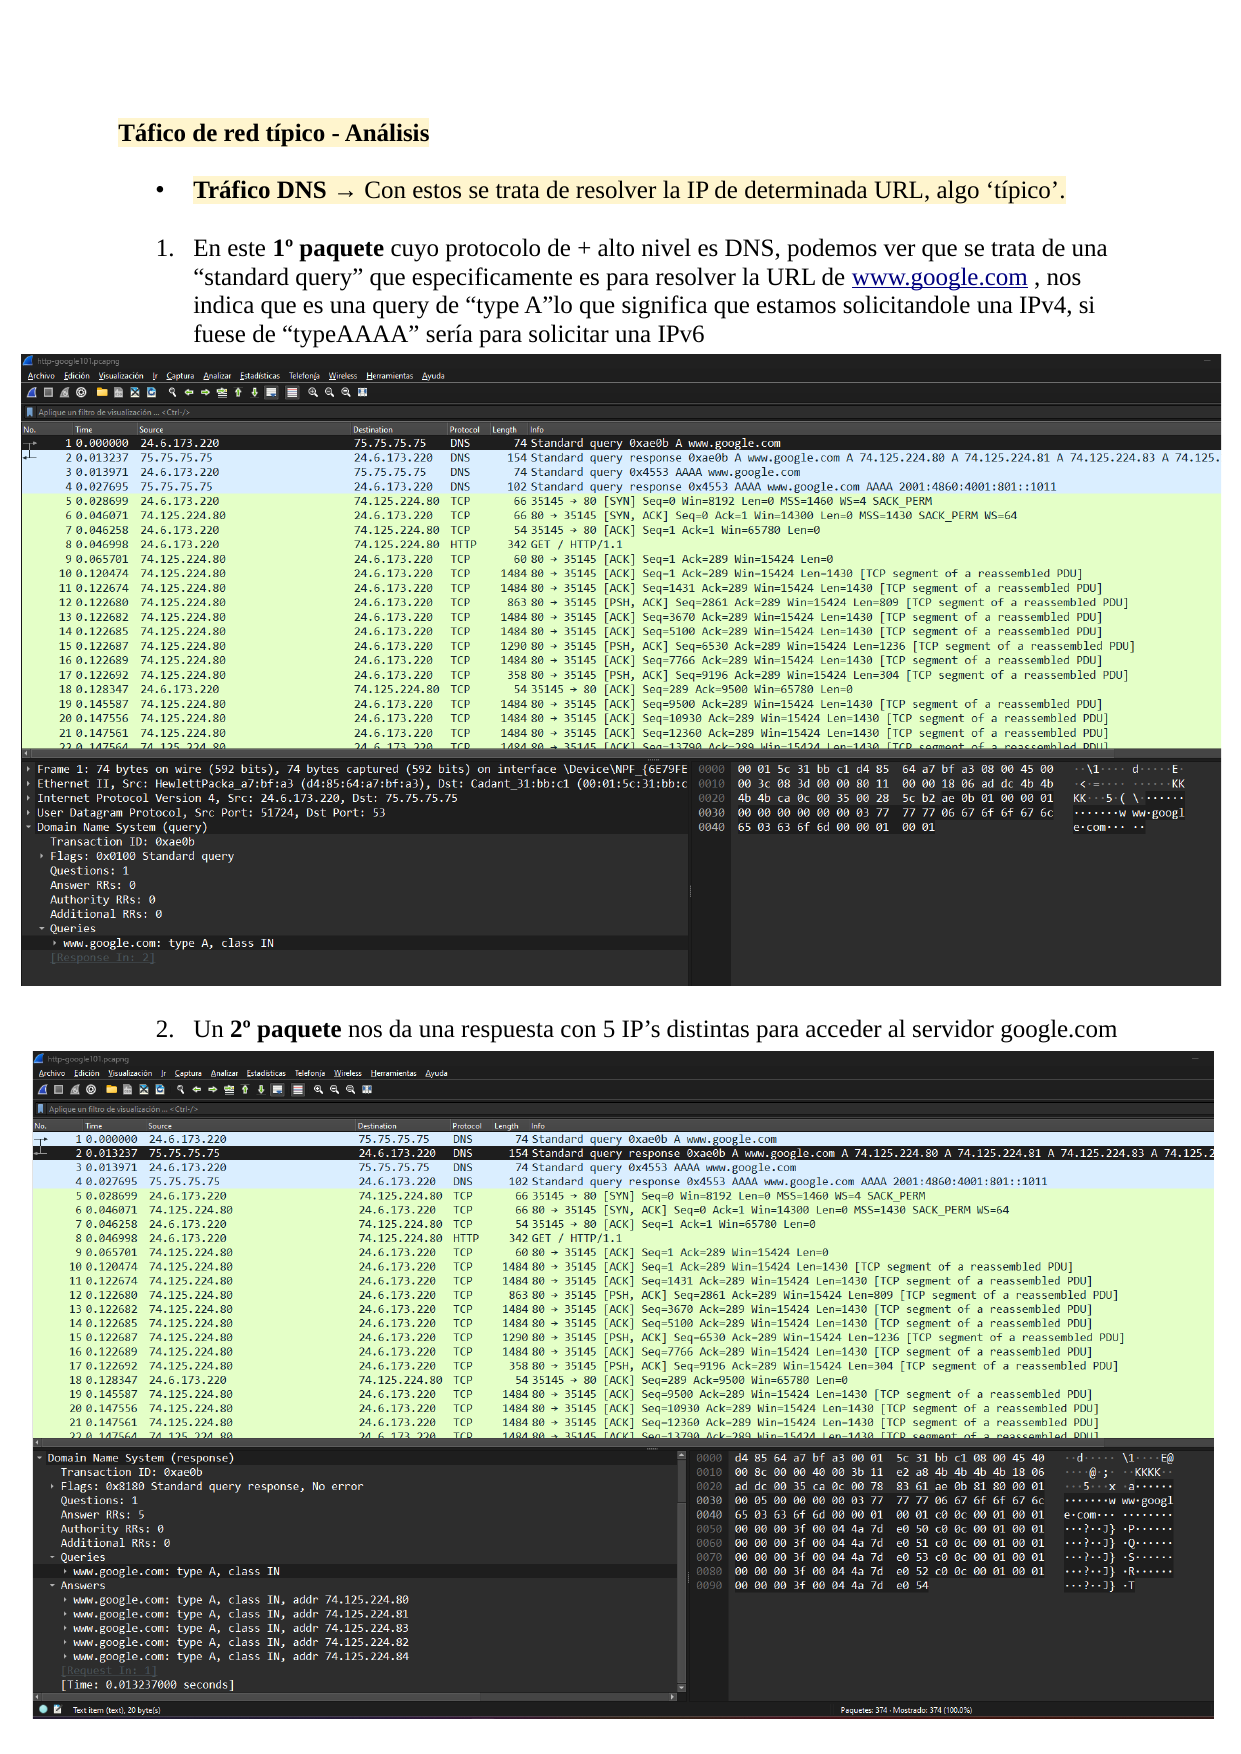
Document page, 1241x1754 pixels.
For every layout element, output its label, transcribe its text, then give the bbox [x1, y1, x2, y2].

picture [32, 1051, 1214, 1719]
list Un 2º paquete nos da una respuesta con 5 IP’s distintas para acceder al servidor google.com [156, 1014, 1122, 1043]
list En este 1º paquete cuyo protocolo de + alto nivel es DNS, podemos ver que se trata de una “standard query” que especificamente es para resolver la URL de www.google.com , nos indica que es una query de “type A”lo que significa que estamos solicitandole una IPv4, si fuese de “typeAAAA” sería para solicitar una IPv6 [156, 233, 1122, 348]
text Táfico de red típico - Análisis [118, 118, 1122, 147]
picture [21, 354, 1222, 986]
list Tráfico DNS → Con estos se trata de resolver la IP de determinada URL, algo ‘típico’. [156, 176, 1122, 204]
